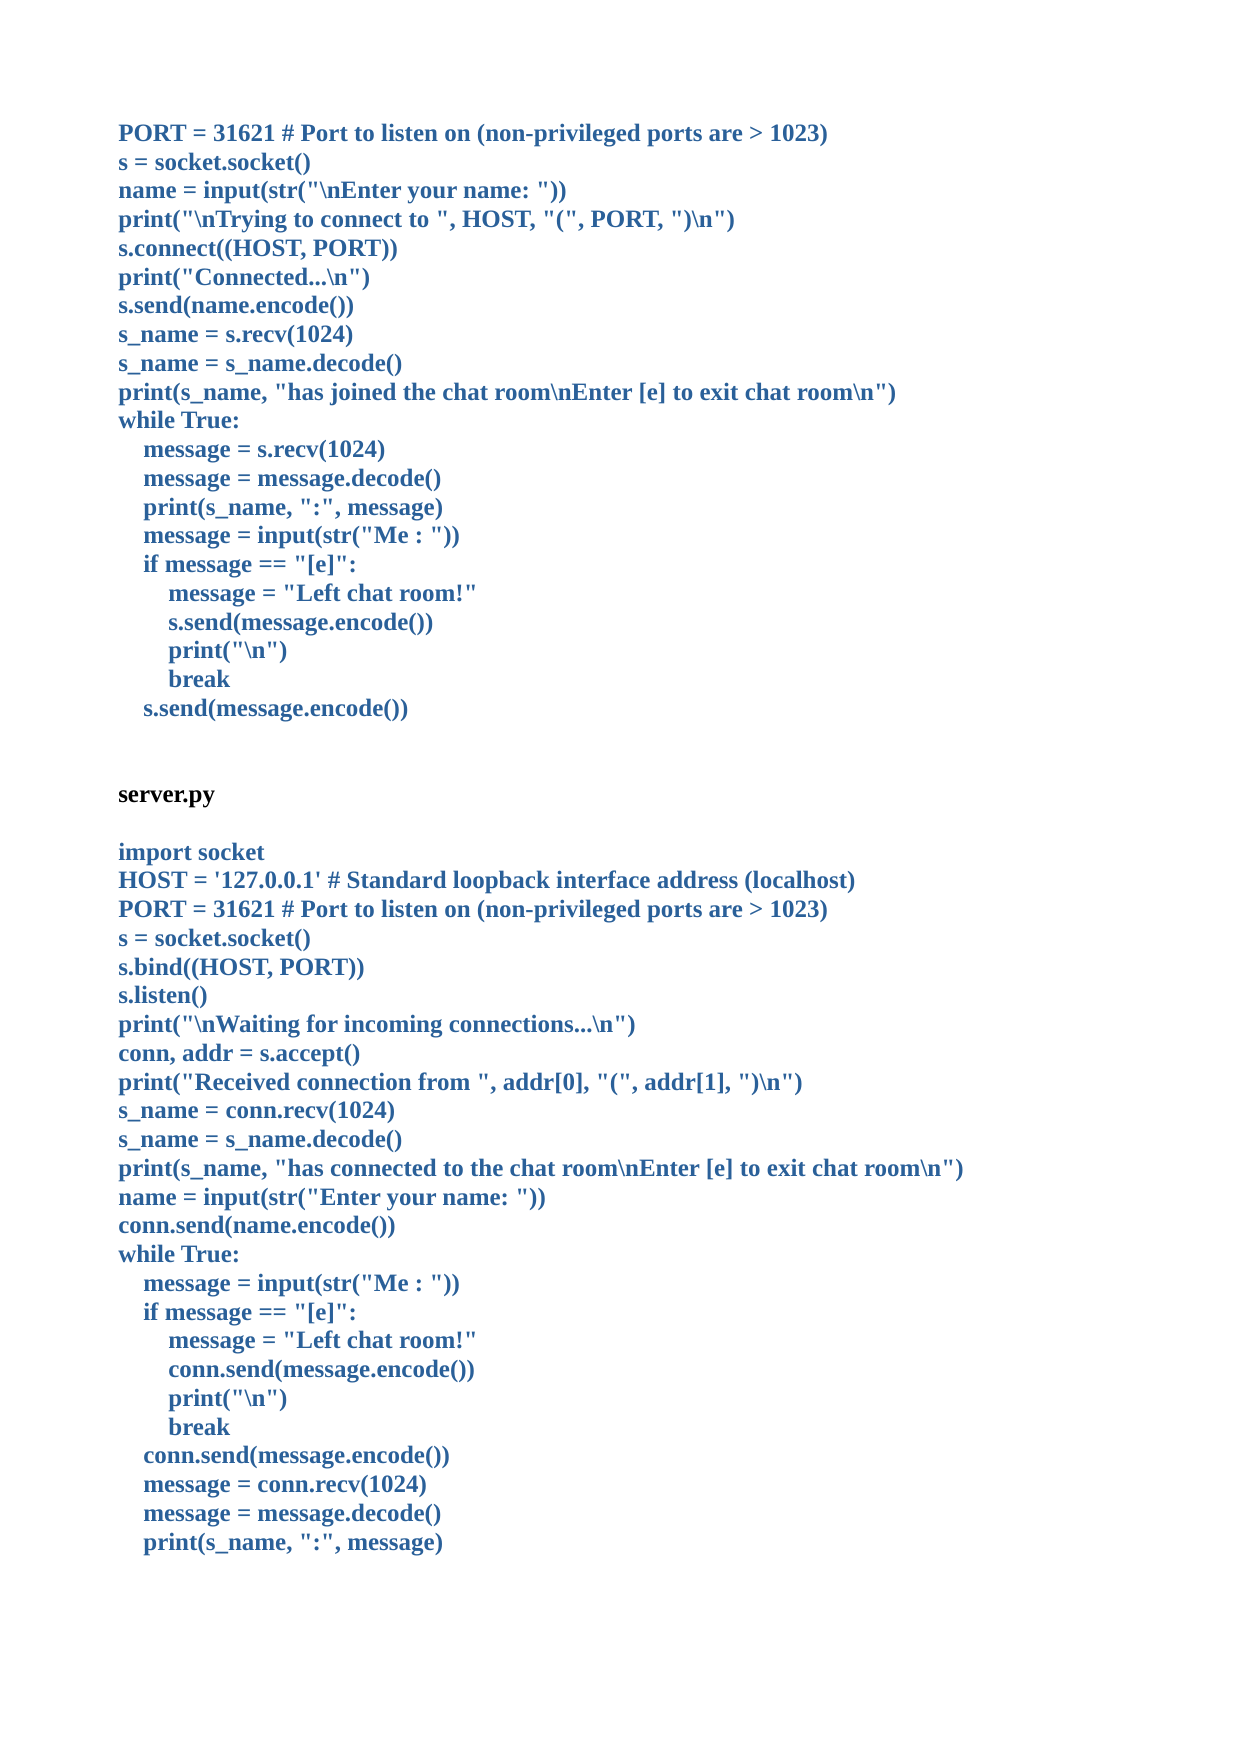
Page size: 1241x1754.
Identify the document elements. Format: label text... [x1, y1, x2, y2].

text s.connect((HOST, PORT)) [118, 233, 1122, 262]
text s.send(message.encode()) [118, 693, 1122, 722]
text print(s_name, ":", message) [118, 492, 1122, 521]
text s = socket.socket() [118, 147, 1122, 176]
text message = "Left chat room!" [118, 1326, 1122, 1354]
text message = s.recv(1024) [118, 434, 1122, 463]
text PORT = 31621 # Port to listen on (non-privileged ports are > 1023) [118, 894, 1122, 923]
text s.send(message.encode()) [118, 607, 1122, 636]
text s.send(name.encode()) [118, 291, 1122, 319]
text message = "Left chat room!" [118, 578, 1122, 607]
text message = input(str("Me : ")) [118, 521, 1122, 549]
text if message == "[e]": [118, 549, 1122, 578]
text print(s_name, "has joined the chat room\nEnter [e] to exit chat room\n") [118, 377, 1122, 406]
text message = input(str("Me : ")) [118, 1268, 1122, 1297]
text print("\nTrying to connect to ", HOST, "(", PORT, ")\n") [118, 204, 1122, 233]
text s.listen() [118, 981, 1122, 1009]
text HOST = '127.0.0.1' # Standard loopback interface address (localhost) [118, 866, 1122, 894]
text while True: [118, 406, 1122, 434]
text name = input(str("\nEnter your name: ")) [118, 176, 1122, 204]
text conn.send(name.encode()) [118, 1211, 1122, 1239]
text print("\n") [118, 636, 1122, 664]
text conn, addr = s.accept() [118, 1038, 1122, 1067]
text s_name = s_name.decode() [118, 348, 1122, 377]
text print("Connected...\n") [118, 262, 1122, 291]
text print("\n") [118, 1383, 1122, 1412]
text break [118, 664, 1122, 693]
text while True: [118, 1239, 1122, 1268]
text message = conn.recv(1024) [118, 1469, 1122, 1498]
text break [118, 1412, 1122, 1441]
text message = message.decode() [118, 463, 1122, 492]
text print(s_name, ":", message) [118, 1527, 1122, 1556]
text print(s_name, "has connected to the chat room\nEnter [e] to exit chat room\n") [118, 1153, 1122, 1182]
text import socket [118, 837, 1122, 866]
text print("\nWaiting for incoming connections...\n") [118, 1009, 1122, 1038]
text s_name = s.recv(1024) [118, 319, 1122, 348]
text PORT = 31621 # Port to listen on (non-privileged ports are > 1023) [118, 118, 1122, 147]
text server.py [118, 779, 1122, 808]
text message = message.decode() [118, 1498, 1122, 1527]
text conn.send(message.encode()) [118, 1441, 1122, 1469]
text s_name = s_name.decode() [118, 1124, 1122, 1153]
text s = socket.socket() [118, 923, 1122, 952]
text s_name = conn.recv(1024) [118, 1096, 1122, 1124]
text name = input(str("Enter your name: ")) [118, 1182, 1122, 1211]
text if message == "[e]": [118, 1297, 1122, 1326]
text s.bind((HOST, PORT)) [118, 952, 1122, 981]
text conn.send(message.encode()) [118, 1354, 1122, 1383]
text print("Received connection from ", addr[0], "(", addr[1], ")\n") [118, 1067, 1122, 1096]
